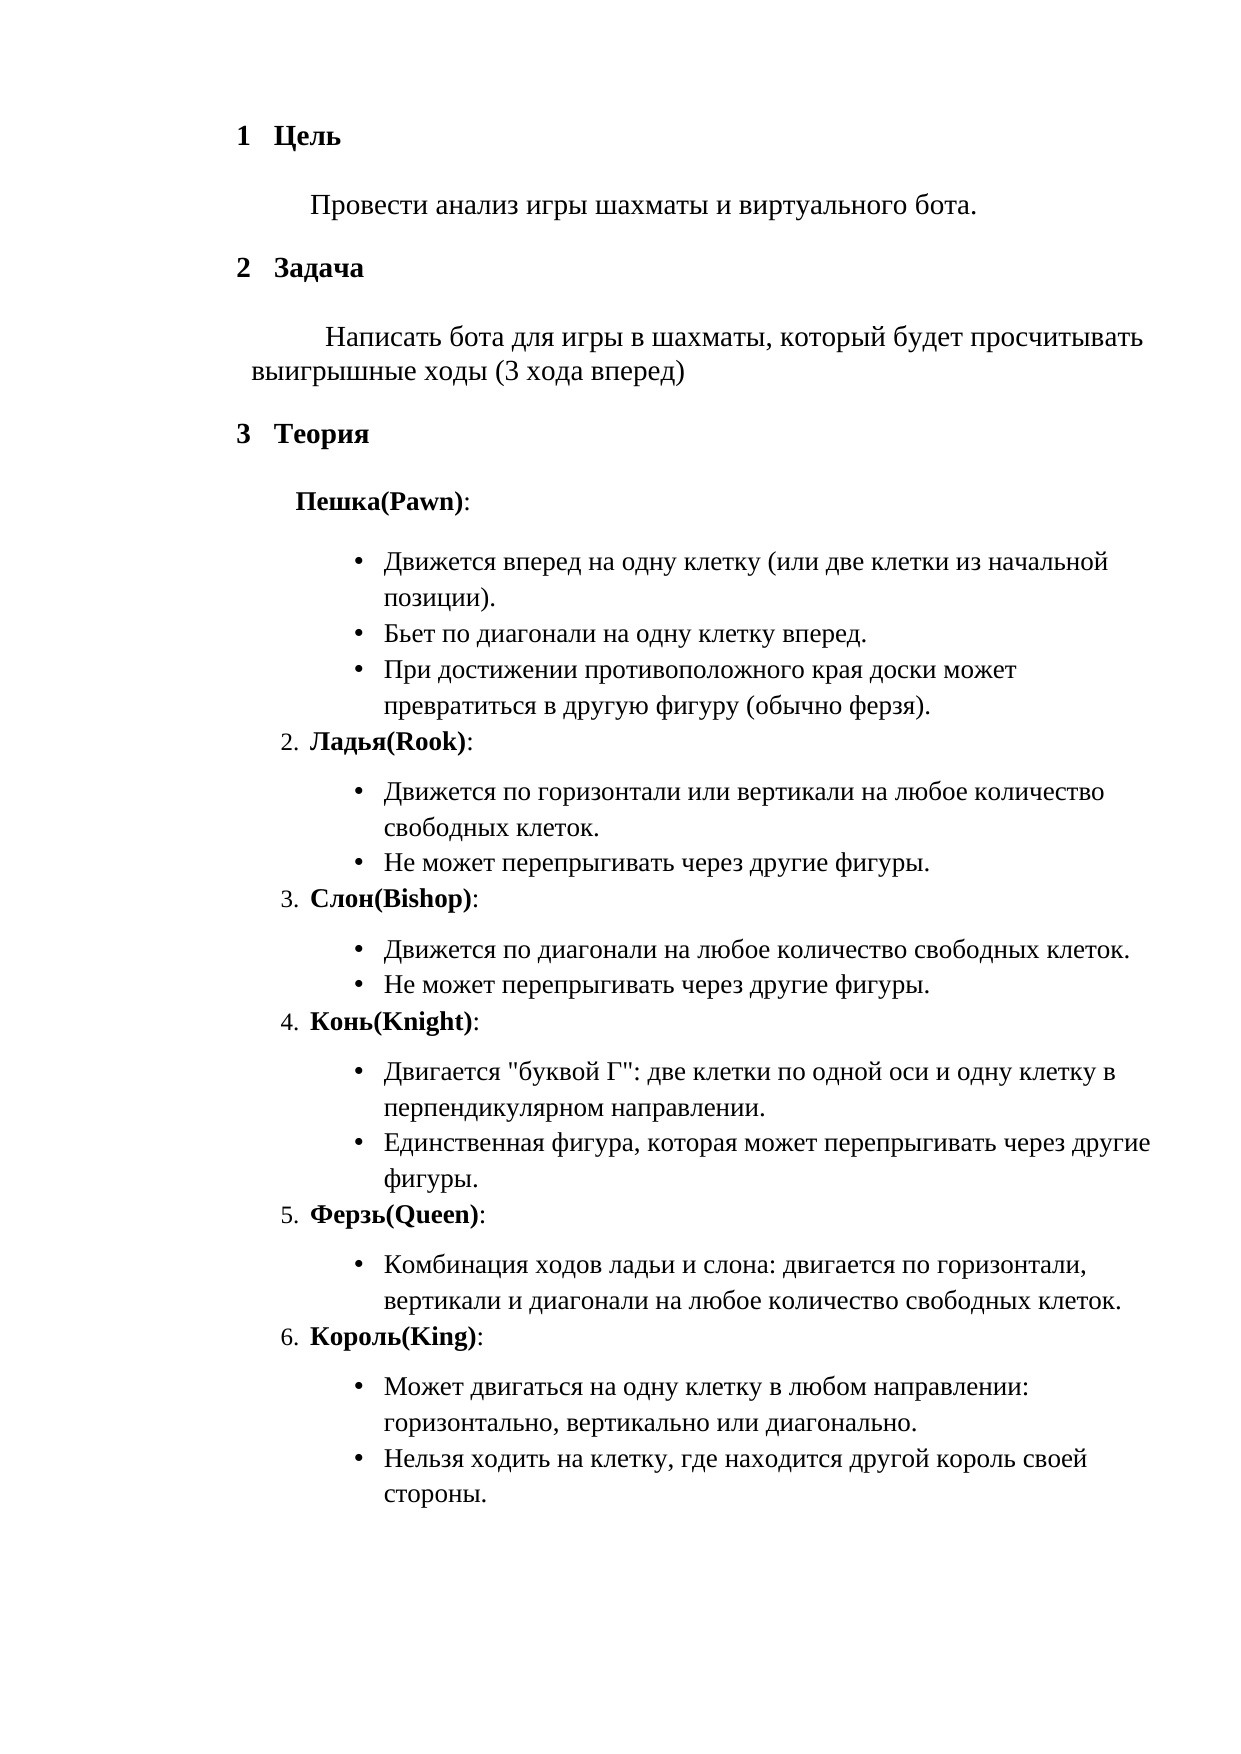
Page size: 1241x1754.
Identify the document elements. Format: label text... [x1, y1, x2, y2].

list Слон(Bishop): [280, 882, 1152, 913]
list Комбинация ходов ладьи и слона: двигается по горизонтали, вертикали и диагонали на любое количество свободных клеток. [354, 1248, 1152, 1315]
list Движется по горизонтали или вертикали на любое количество свободных клеток. [354, 775, 1152, 842]
list Двигается "буквой Г": две клетки по одной оси и одну клетку в перпендикулярном направлении. [354, 1055, 1152, 1122]
text Написать бота для игры в шахматы, который будет просчитывать выигрышные ходы (3 хода вперед) [251, 319, 1152, 387]
list При достижении противоположного края доски может превратиться в другую фигуру (обычно ферзя). [354, 653, 1152, 720]
list Бьет по диагонали на одну клетку вперед. [354, 617, 1152, 648]
subtitle Теория [236, 416, 1152, 449]
list Единственная фигура, которая может перепрыгивать через другие фигуры. [354, 1126, 1152, 1193]
list Король(King): [280, 1320, 1152, 1351]
subtitle Цель [236, 118, 1152, 152]
list Конь(Knight): [280, 1004, 1152, 1036]
list Ладья(Rook): [280, 724, 1152, 756]
list Движется вперед на одну клетку (или две клетки из начальной позиции). [354, 546, 1152, 612]
list Может двигаться на одну клетку в любом направлении: горизонтально, вертикально или диагонально. [354, 1370, 1152, 1437]
list Не может перепрыгивать через другие фигуры. [354, 846, 1152, 878]
list Нельзя ходить на клетку, где находится другой король своей стороны. [354, 1442, 1152, 1509]
list Ферзь(Queen): [280, 1198, 1152, 1229]
subtitle Задача [236, 250, 1152, 284]
text Провести анализ игры шахматы и виртуального бота. [236, 187, 1152, 221]
list Не может перепрыгивать через другие фигуры. [354, 969, 1152, 1000]
list Движется по диагонали на любое количество свободных клеток. [354, 933, 1152, 964]
text Пешка(Pawn): [236, 485, 1152, 516]
